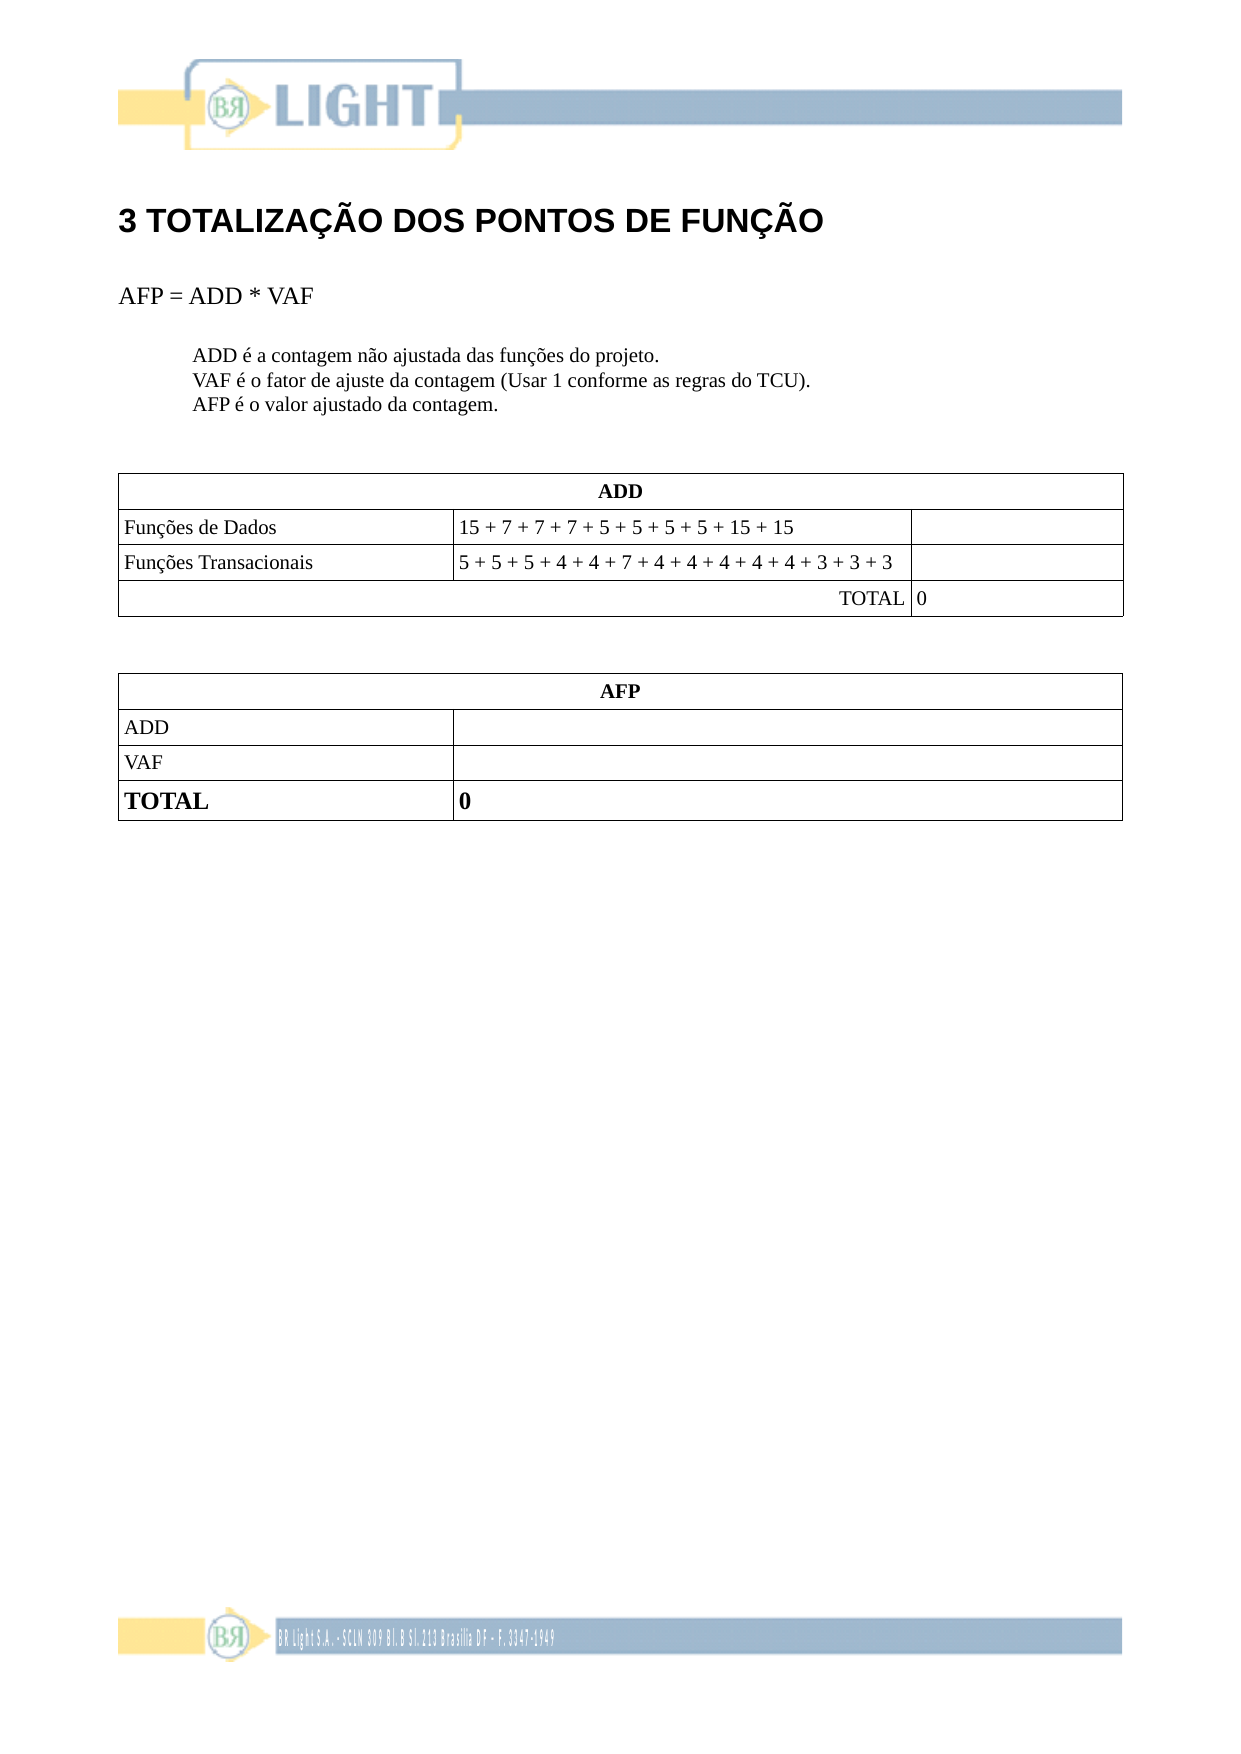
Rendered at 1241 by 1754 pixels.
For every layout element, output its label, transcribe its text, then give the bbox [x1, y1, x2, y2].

table_cell 0 [454, 781, 1122, 820]
table_cell [912, 510, 1123, 544]
table_cell TOTAL [119, 581, 911, 616]
text VAF é o fator de ajuste da contagem (Usar 1 conforme as regras do TCU). [118, 367, 1122, 392]
text AFP = ADD * VAF [118, 281, 1122, 310]
table_cell [912, 545, 1123, 580]
table_cell VAF [119, 746, 453, 780]
table_cell Funções de Dados [119, 510, 453, 544]
text AFP é o valor ajustado da contagem. [118, 392, 1122, 416]
table_cell 5 + 5 + 5 + 4 + 4 + 7 + 4 + 4 + 4 + 4 + 4 + 3 + 3 + 3 [454, 545, 911, 580]
table_header ADD [119, 474, 1123, 509]
table_cell [454, 746, 1122, 780]
subtitle 3 TOTALIZAÇÃO DOS PONTOS DE FUNÇÃO [118, 201, 1122, 240]
picture [118, 1607, 1123, 1662]
table_header AFP [119, 674, 1122, 709]
table_cell ADD [119, 710, 453, 744]
table_cell 0 [912, 581, 1123, 616]
table_cell TOTAL [119, 781, 453, 820]
table_cell [454, 710, 1122, 744]
table_cell 15 + 7 + 7 + 7 + 5 + 5 + 5 + 5 + 15 + 15 [454, 510, 911, 544]
picture [118, 59, 1123, 150]
text ADD é a contagem não ajustada das funções do projeto. [118, 339, 1122, 367]
table_cell Funções Transacionais [119, 545, 453, 580]
